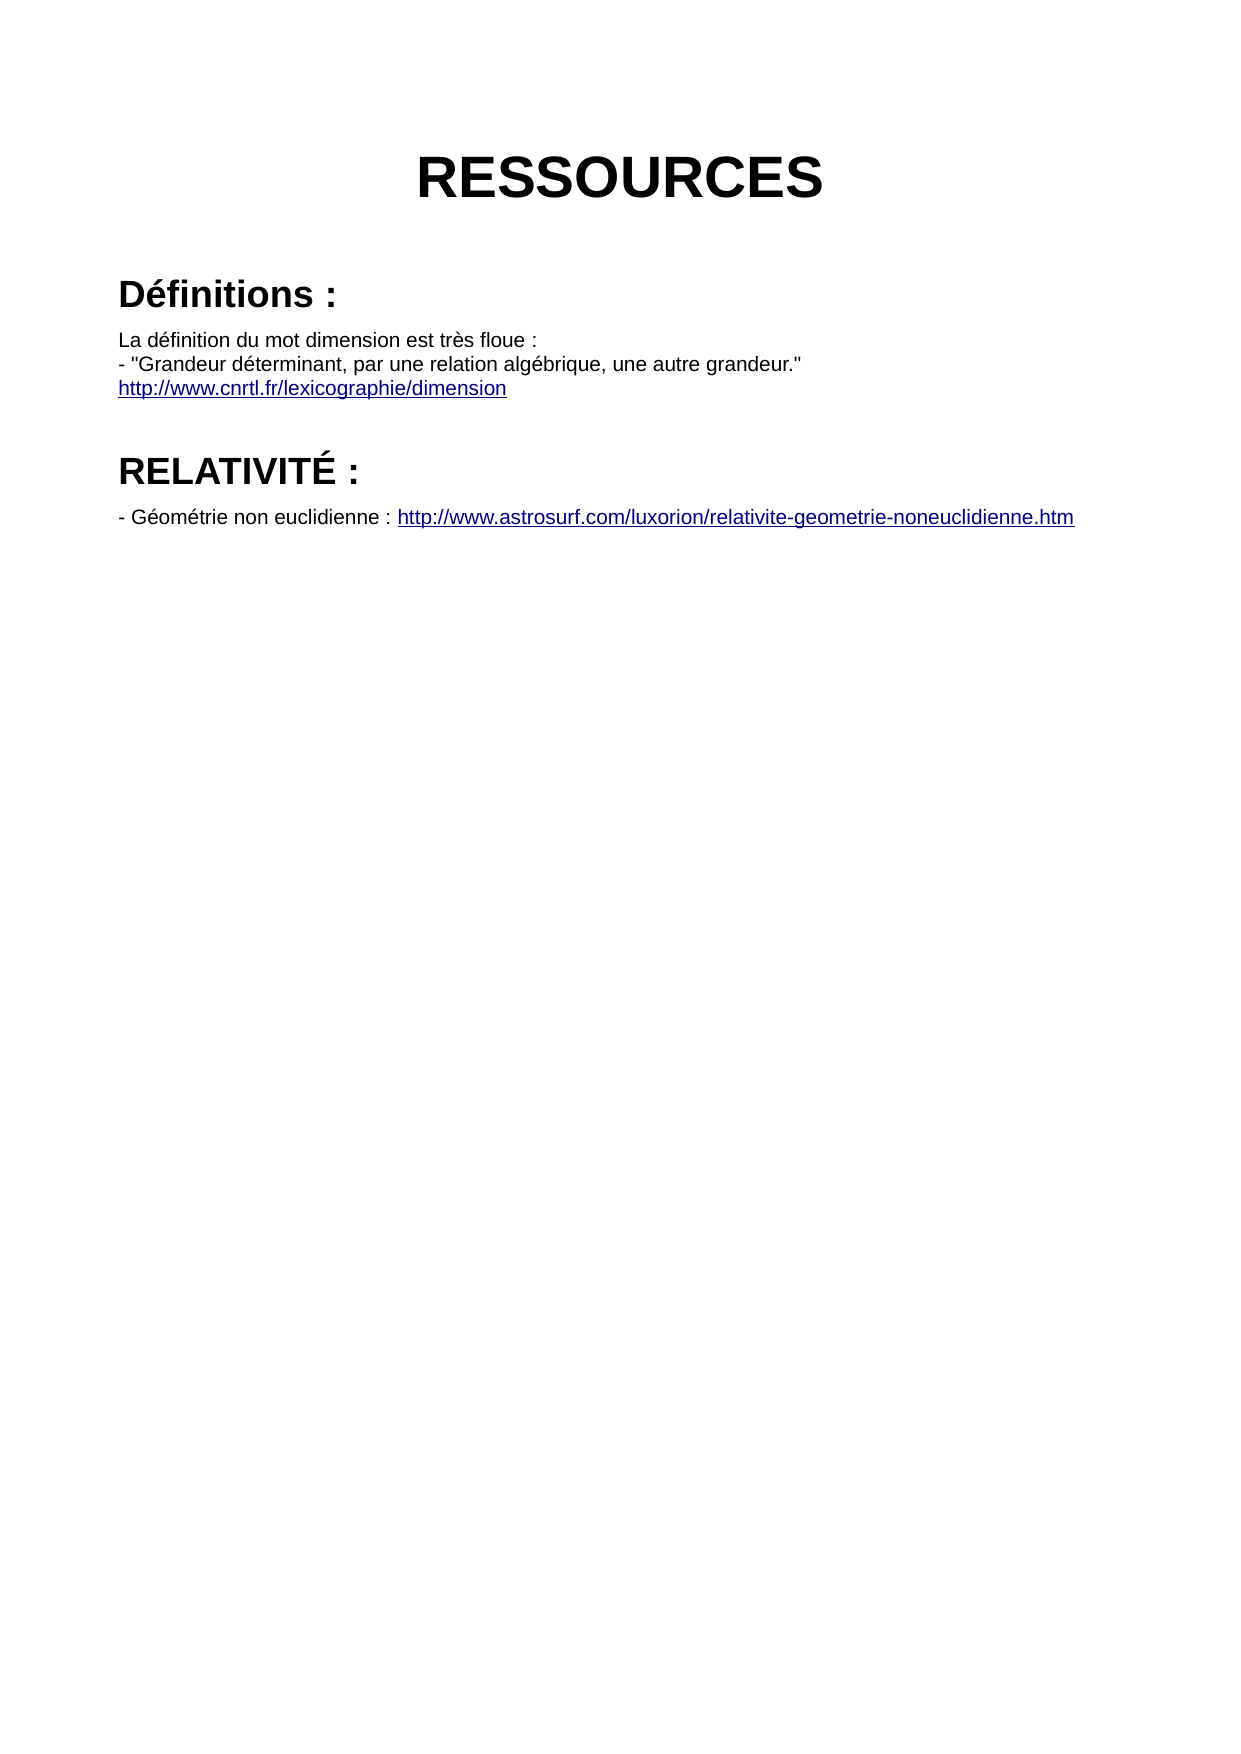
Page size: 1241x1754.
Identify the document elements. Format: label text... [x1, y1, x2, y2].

text - Géométrie non euclidienne : http://www.astrosurf.com/luxorion/relativite-geometrie-noneuclidienne.htm [118, 505, 1122, 529]
text La définition du mot dimension est très floue : [118, 328, 1122, 352]
text - "Grandeur déterminant, par une relation algébrique, une autre grandeur." [118, 352, 1122, 376]
subtitle RELATIVITÉ : [118, 449, 1122, 492]
text http://www.cnrtl.fr/lexicographie/dimension [118, 376, 1122, 400]
title RESSOURCES [118, 143, 1122, 210]
subtitle Définitions : [118, 272, 1122, 315]
